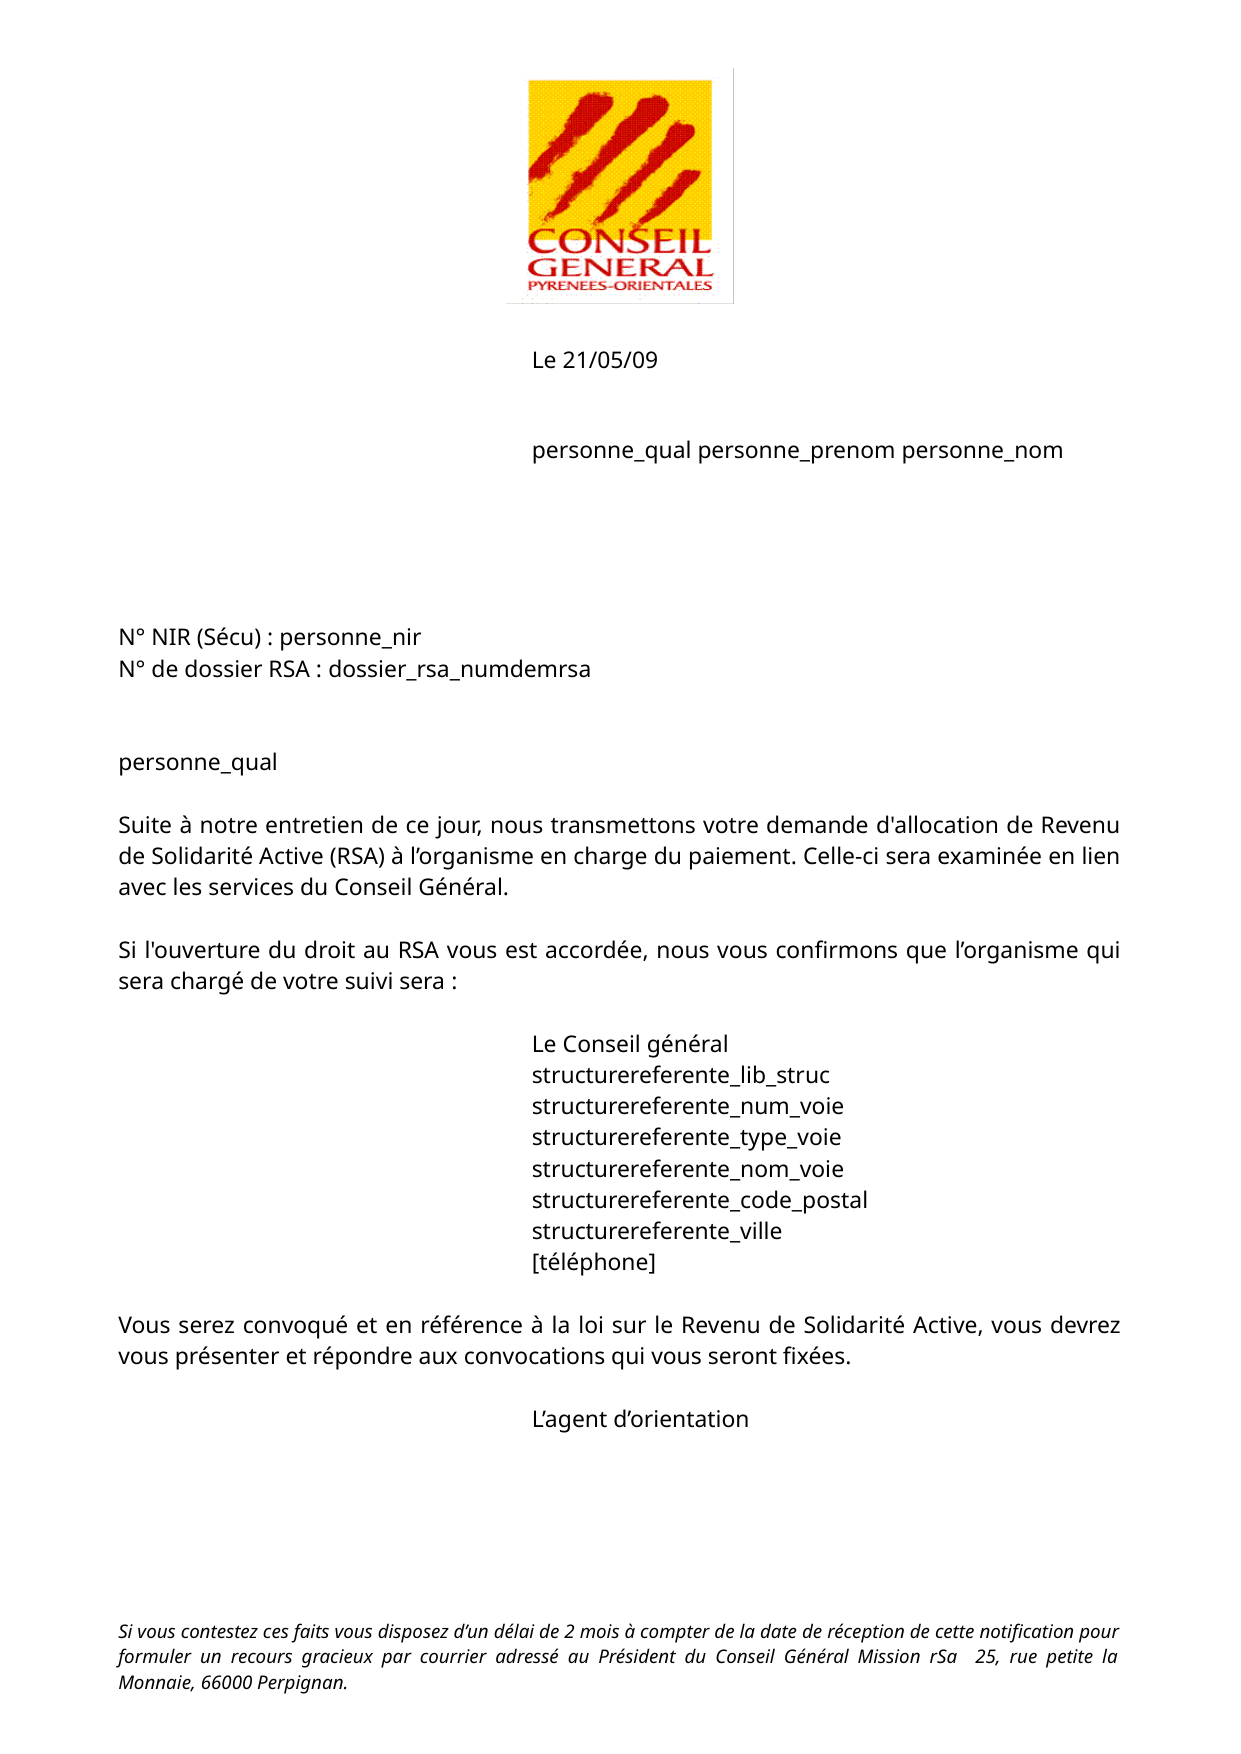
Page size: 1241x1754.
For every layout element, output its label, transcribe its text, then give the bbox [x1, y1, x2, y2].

text structurereferente_lib_struc [532, 1059, 1122, 1090]
text [téléphone] [532, 1246, 1122, 1278]
text Suite à notre entretien de ce jour, nous transmettons votre demande d'allocation de Revenu de Solidarité Active (RSA) à l’organisme en charge du paiement. Celle-ci sera examinée en lien avec les services du Conseil Général. [118, 809, 1122, 903]
text N° de dossier RSA : dossier_rsa_numdemrsa [118, 653, 1122, 684]
text personne_qual personne_prenom personne_nom [532, 434, 1122, 465]
text Vous serez convoqué et en référence à la loi sur le Revenu de Solidarité Active, vous devrez vous présenter et répondre aux convocations qui vous seront fixées. [118, 1309, 1122, 1371]
text Le 21/05/09 [532, 343, 1122, 375]
text structurereferente_num_voie structurereferente_type_voie structurereferente_nom_voie [532, 1090, 1122, 1184]
picture [505, 68, 735, 305]
text personne_qual [118, 746, 1122, 778]
text N° NIR (Sécu) : personne_nir [118, 621, 1122, 653]
text structurereferente_code_postal structurereferente_ville [532, 1184, 1122, 1246]
text Si l'ouverture du droit au RSA vous est accordée, nous vous confirmons que l’organisme qui sera chargé de votre suivi sera : [118, 934, 1122, 996]
text Le Conseil général [532, 1028, 1122, 1059]
text L’agent d’orientation [532, 1403, 1122, 1434]
